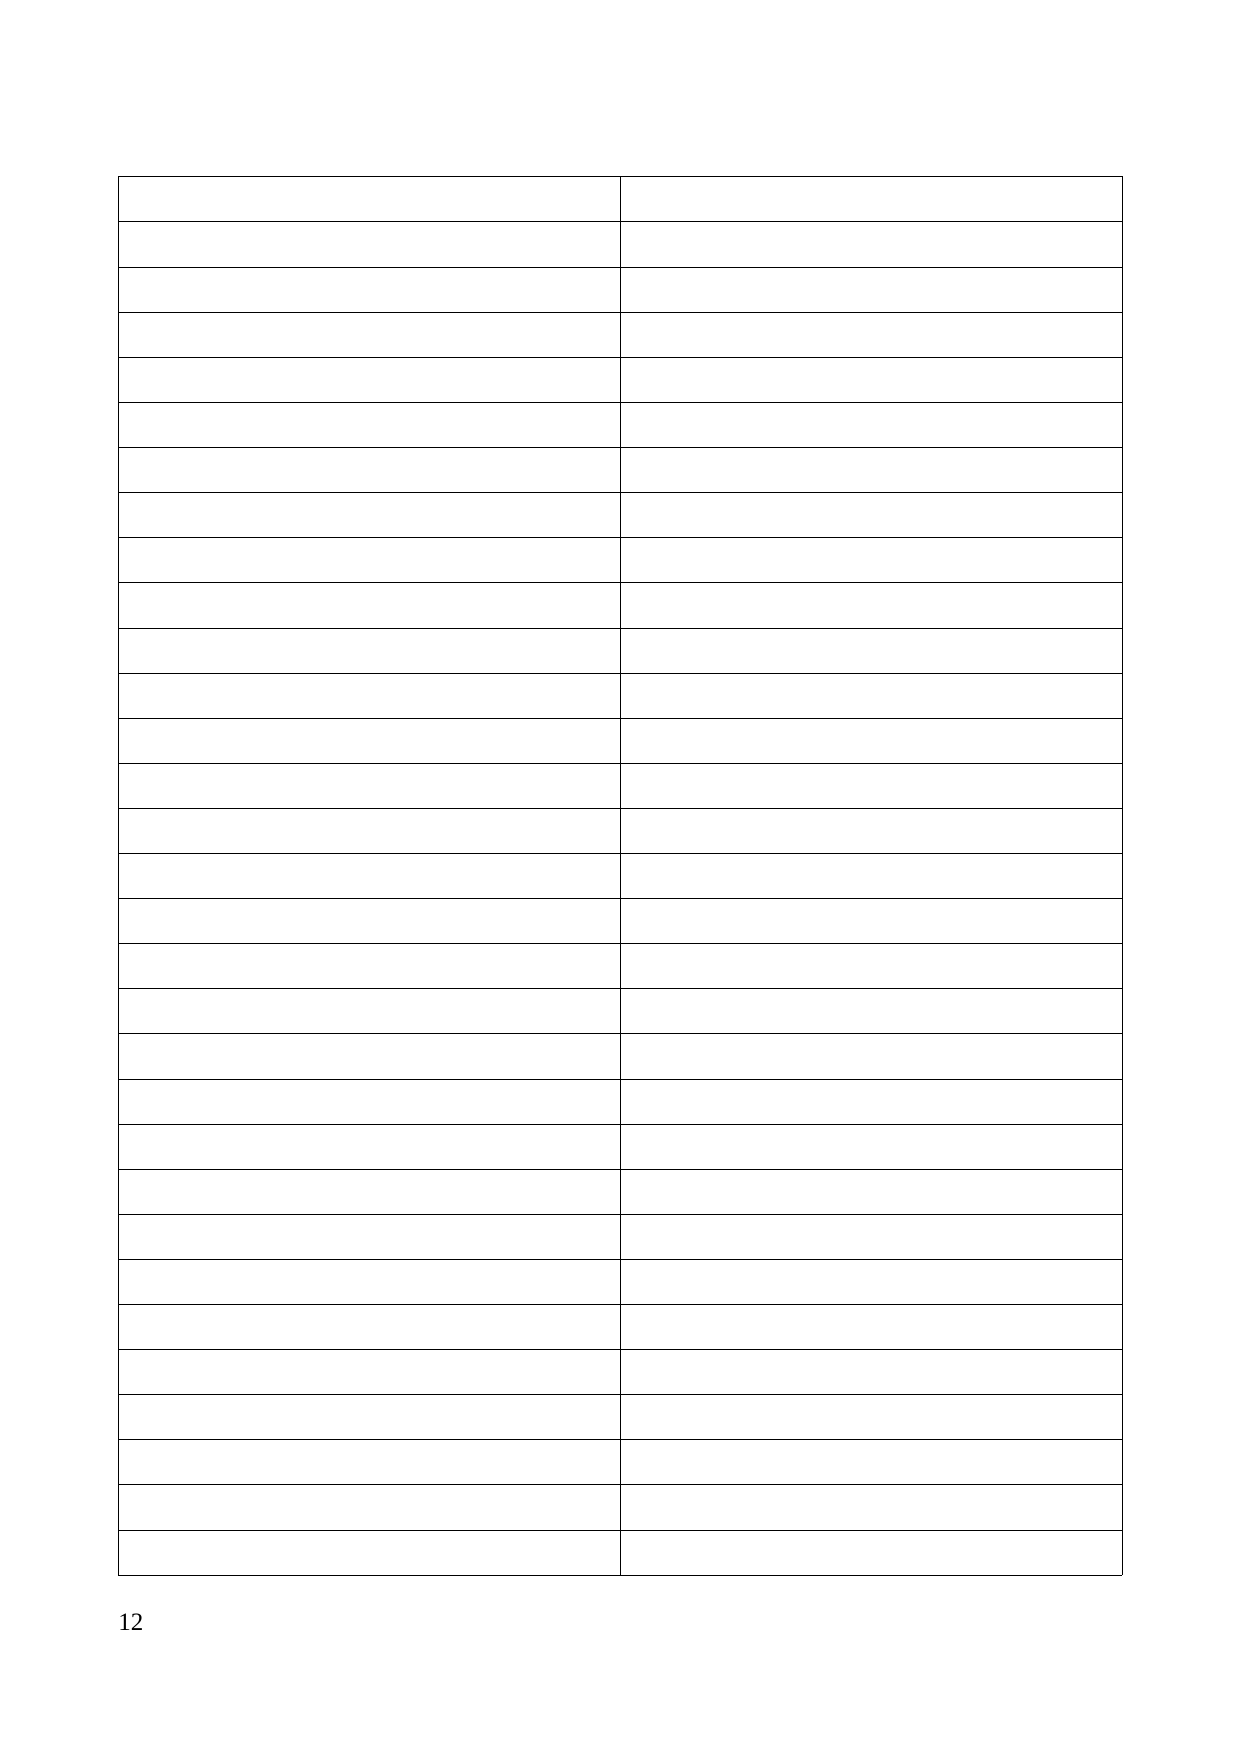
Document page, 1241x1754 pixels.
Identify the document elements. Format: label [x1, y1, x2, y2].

table_cell [621, 1440, 1122, 1484]
table_cell [621, 1170, 1122, 1214]
table_cell [119, 313, 620, 357]
table_cell [621, 313, 1122, 357]
table_cell [119, 448, 620, 492]
table_cell [621, 1350, 1122, 1394]
table_cell [621, 358, 1122, 402]
table_cell [621, 1485, 1122, 1529]
table_cell [621, 493, 1122, 537]
table_cell [621, 1034, 1122, 1078]
table_cell [621, 1215, 1122, 1259]
table_cell [621, 1305, 1122, 1349]
table_cell [119, 1034, 620, 1078]
table_cell [119, 629, 620, 672]
table_cell [119, 403, 620, 447]
table_cell [119, 538, 620, 582]
table_cell [621, 538, 1122, 582]
table_cell [621, 177, 1122, 221]
table_cell [119, 493, 620, 537]
table_cell [119, 222, 620, 267]
table_cell [621, 989, 1122, 1033]
table_cell [621, 448, 1122, 492]
table_cell [119, 809, 620, 853]
table_cell [119, 989, 620, 1033]
table_cell [621, 854, 1122, 898]
table_cell [119, 1305, 620, 1349]
table_cell [119, 1125, 620, 1169]
table_cell [119, 899, 620, 943]
table_cell [621, 1260, 1122, 1304]
table_cell [621, 764, 1122, 808]
table_cell [621, 629, 1122, 672]
table_cell [119, 1395, 620, 1439]
table_cell [119, 944, 620, 988]
table_cell [119, 854, 620, 898]
table_cell [621, 1395, 1122, 1439]
table_cell [621, 268, 1122, 312]
table_cell [119, 674, 620, 718]
table_cell [119, 1215, 620, 1259]
table_cell [119, 358, 620, 402]
table_cell [119, 1080, 620, 1123]
table_cell [621, 899, 1122, 943]
table_cell [621, 719, 1122, 763]
table_cell [119, 1440, 620, 1484]
table_cell [119, 1170, 620, 1214]
table_cell [119, 268, 620, 312]
table_cell [119, 1531, 620, 1574]
table_cell [621, 222, 1122, 267]
table_cell [621, 1531, 1122, 1574]
table_cell [621, 1125, 1122, 1169]
table_cell [621, 944, 1122, 988]
table_cell [119, 1260, 620, 1304]
table_cell [621, 403, 1122, 447]
table_cell [621, 1080, 1122, 1123]
table_cell [119, 719, 620, 763]
table_cell [119, 764, 620, 808]
table_cell [119, 583, 620, 627]
table_cell [119, 1485, 620, 1529]
table_cell [621, 583, 1122, 627]
table_cell [621, 809, 1122, 853]
table_cell [621, 674, 1122, 718]
table_cell [119, 1350, 620, 1394]
table_cell [119, 177, 620, 221]
